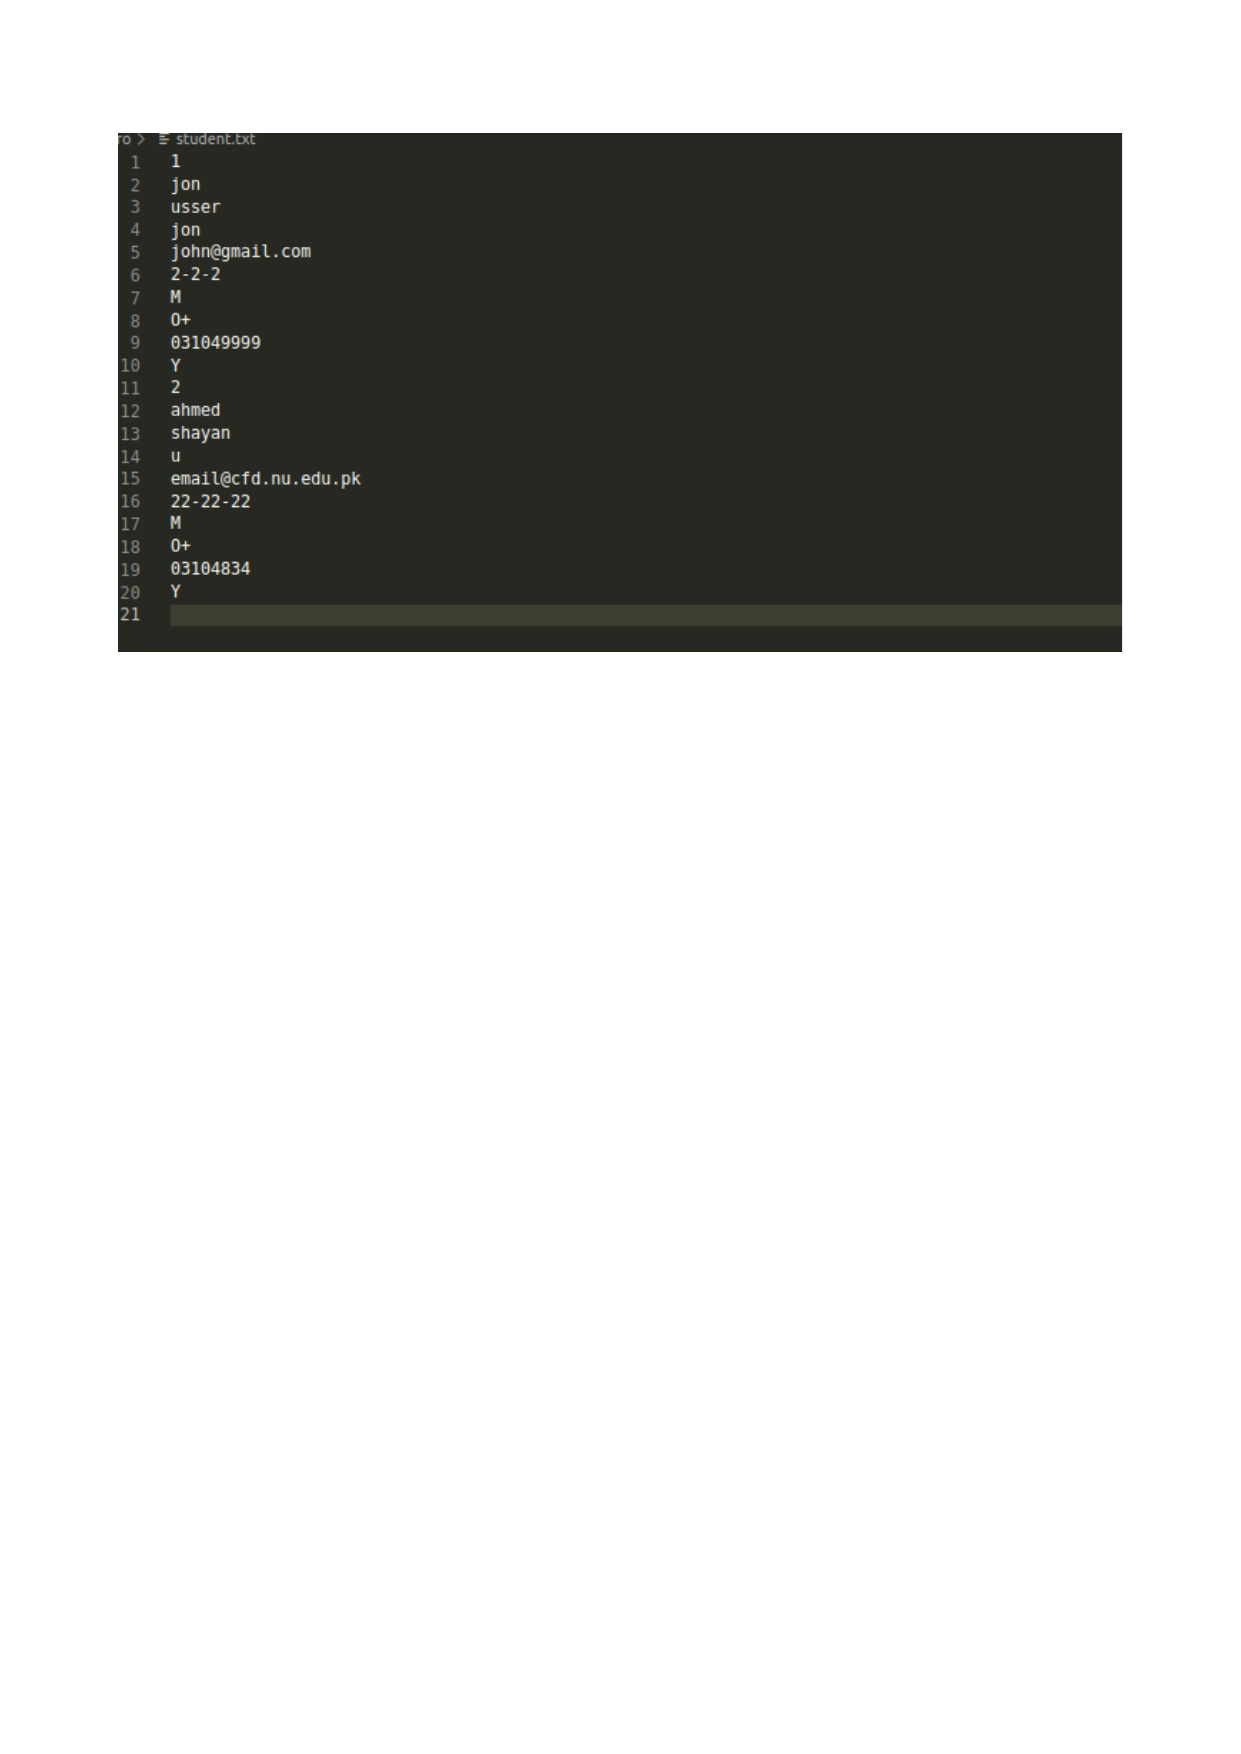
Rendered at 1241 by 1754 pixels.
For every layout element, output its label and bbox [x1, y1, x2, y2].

picture [118, 133, 1123, 652]
